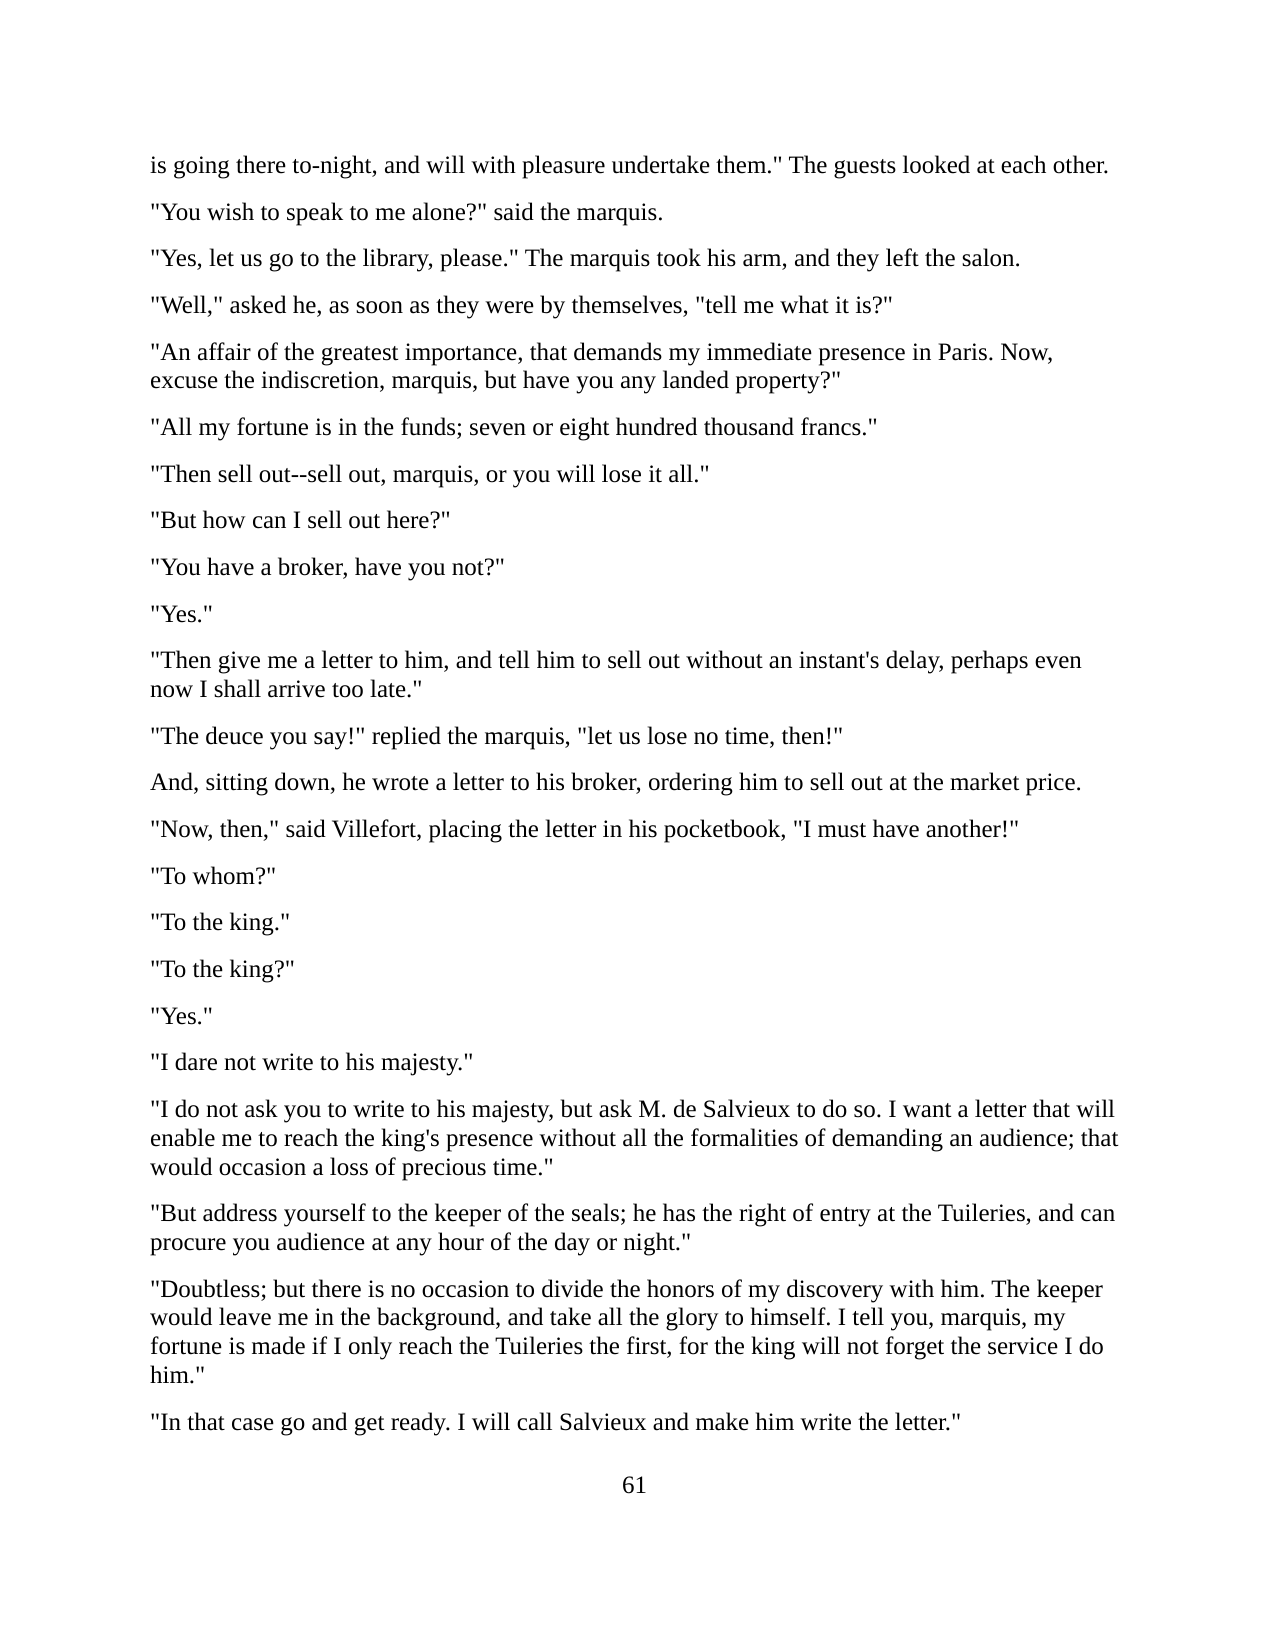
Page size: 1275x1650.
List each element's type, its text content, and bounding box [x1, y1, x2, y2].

text "Well," asked he, as soon as they were by themselves, "tell me what it is?" [150, 290, 1125, 319]
text "An affair of the greatest importance, that demands my immediate presence in Paris. Now, excuse the indiscretion, marquis, but have you any landed property?" [150, 337, 1125, 394]
text And, sitting down, he wrote a letter to his broker, ordering him to sell out at the market price. [150, 767, 1125, 796]
text "Yes." [150, 1001, 1125, 1029]
text "Then give me a letter to him, and tell him to sell out without an instant's delay, perhaps even now I shall arrive too late." [150, 645, 1125, 703]
text "To the king?" [150, 954, 1125, 983]
text "To the king." [150, 907, 1125, 936]
text "To whom?" [150, 861, 1125, 889]
text "I dare not write to his majesty." [150, 1047, 1125, 1076]
text is going there to-night, and will with pleasure undertake them." The guests looked at each other. [150, 150, 1125, 179]
text "Doubtless; but there is no occasion to divide the honors of my discovery with him. The keeper would leave me in the background, and take all the glory to himself. I tell you, marquis, my fortune is made if I only reach the Tuileries the first, for the king will not forget the service I do him." [150, 1274, 1125, 1389]
text "Yes." [150, 599, 1125, 627]
text "Then sell out--sell out, marquis, or you will lose it all." [150, 459, 1125, 487]
text "But address yourself to the keeper of the seals; he has the right of entry at the Tuileries, and can procure you audience at any hour of the day or night." [150, 1198, 1125, 1256]
text "Yes, let us go to the library, please." The marquis took his arm, and they left the salon. [150, 243, 1125, 272]
text "All my fortune is in the funds; seven or eight hundred thousand francs." [150, 412, 1125, 441]
text "Now, then," said Villefort, placing the letter in his pocketbook, "I must have another!" [150, 814, 1125, 843]
text "I do not ask you to write to his majesty, but ask M. de Salvieux to do so. I want a letter that will enable me to reach the king's presence without all the formalities of demanding an audience; that would occasion a loss of precious time." [150, 1094, 1125, 1180]
text "In that case go and get ready. I will call Salvieux and make him write the letter." [150, 1407, 1125, 1435]
text "The deuce you say!" replied the marquis, "let us lose no time, then!" [150, 721, 1125, 749]
text "You wish to speak to me alone?" said the marquis. [150, 197, 1125, 225]
text "You have a broker, have you not?" [150, 552, 1125, 581]
text "But how can I sell out here?" [150, 505, 1125, 534]
